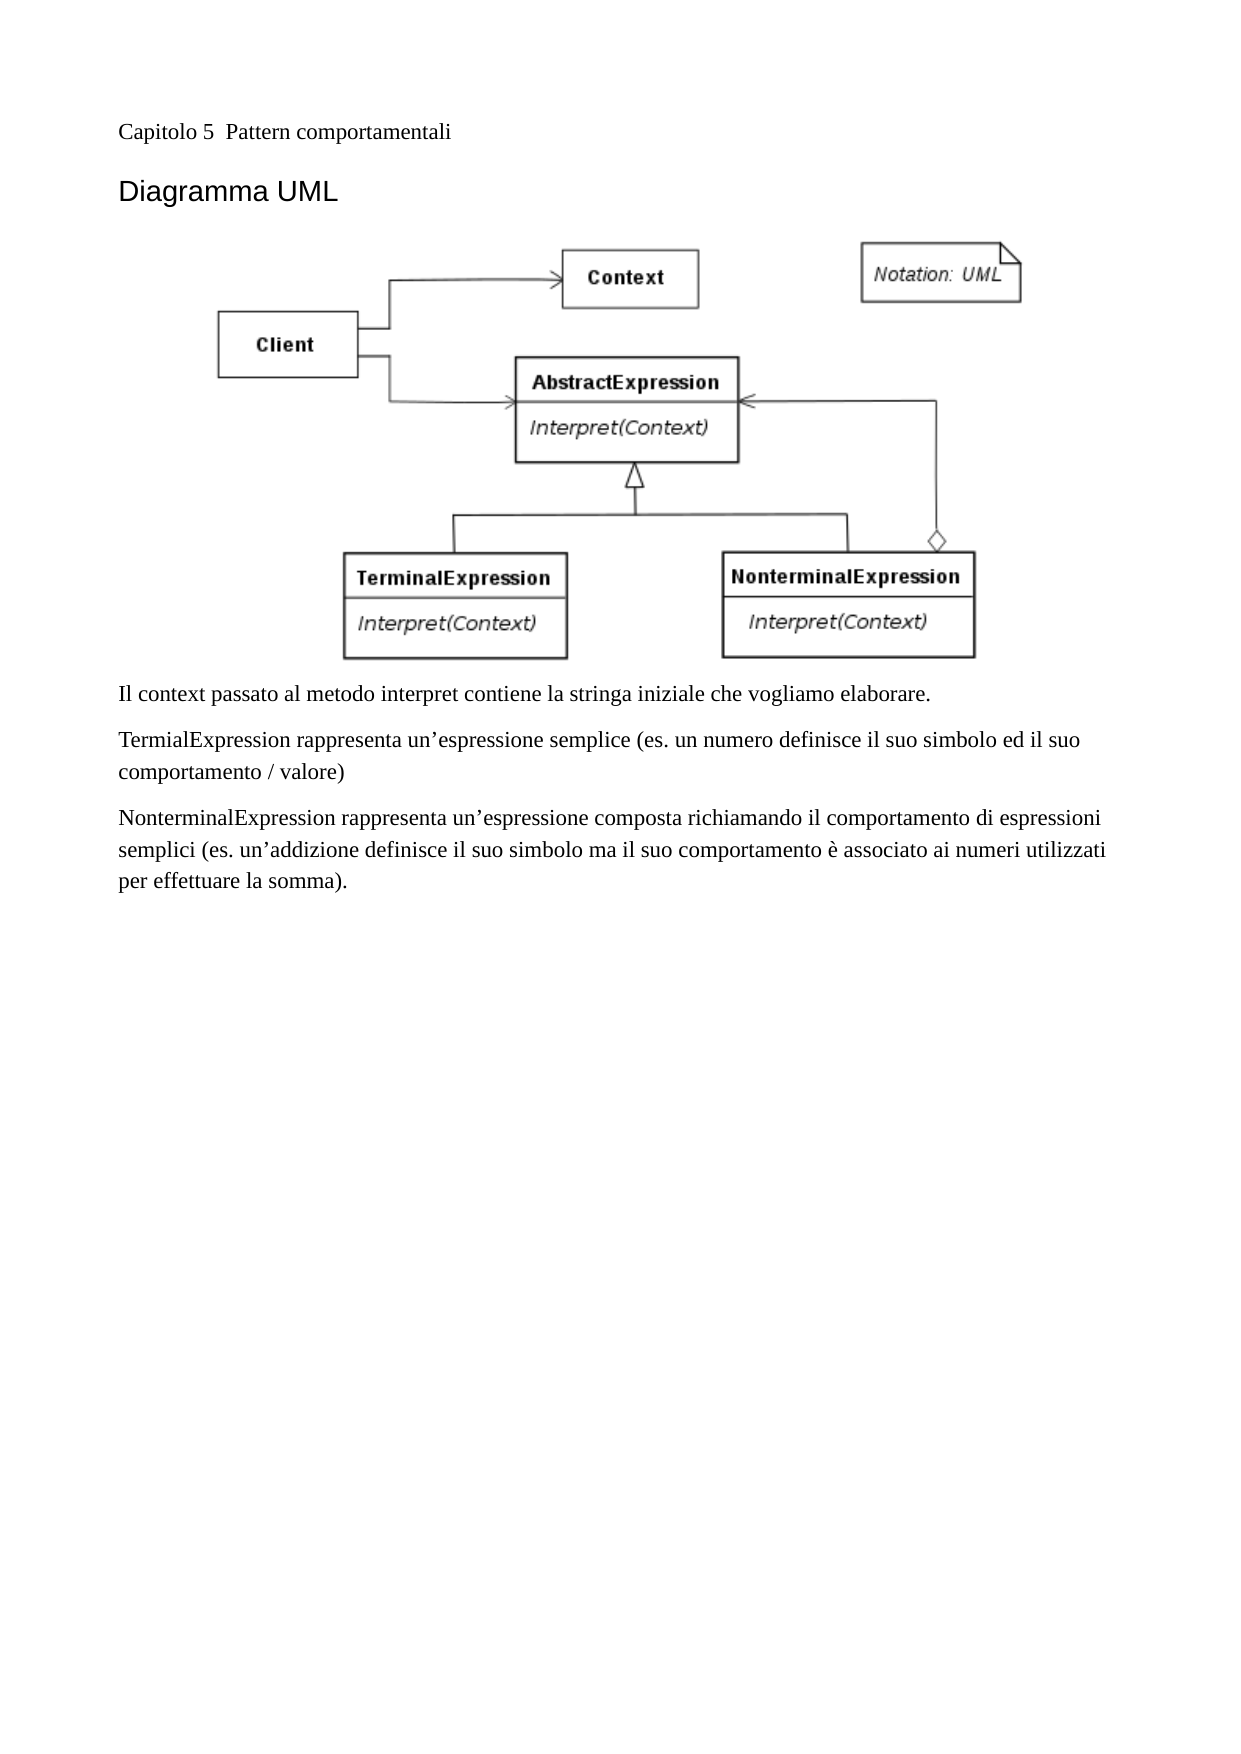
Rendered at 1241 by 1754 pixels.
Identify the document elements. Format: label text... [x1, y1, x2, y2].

text NonterminalExpression rappresenta un’espressione composta richiamando il comportamento di espressioni semplici (es. un’addizione definisce il suo simbolo ma il suo comportamento è associato ai numeri utilizzati per effettuare la somma). [118, 804, 1122, 894]
text TermialExpression rappresenta un’espressione semplice (es. un numero definisce il suo simbolo ed il suo comportamento / valore) [118, 727, 1122, 784]
subtitle Diagramma UML [118, 174, 1063, 207]
picture [201, 225, 1039, 676]
text Il context passato al metodo interpret contiene la stringa iniziale che vogliamo elaborare. [118, 225, 1122, 707]
